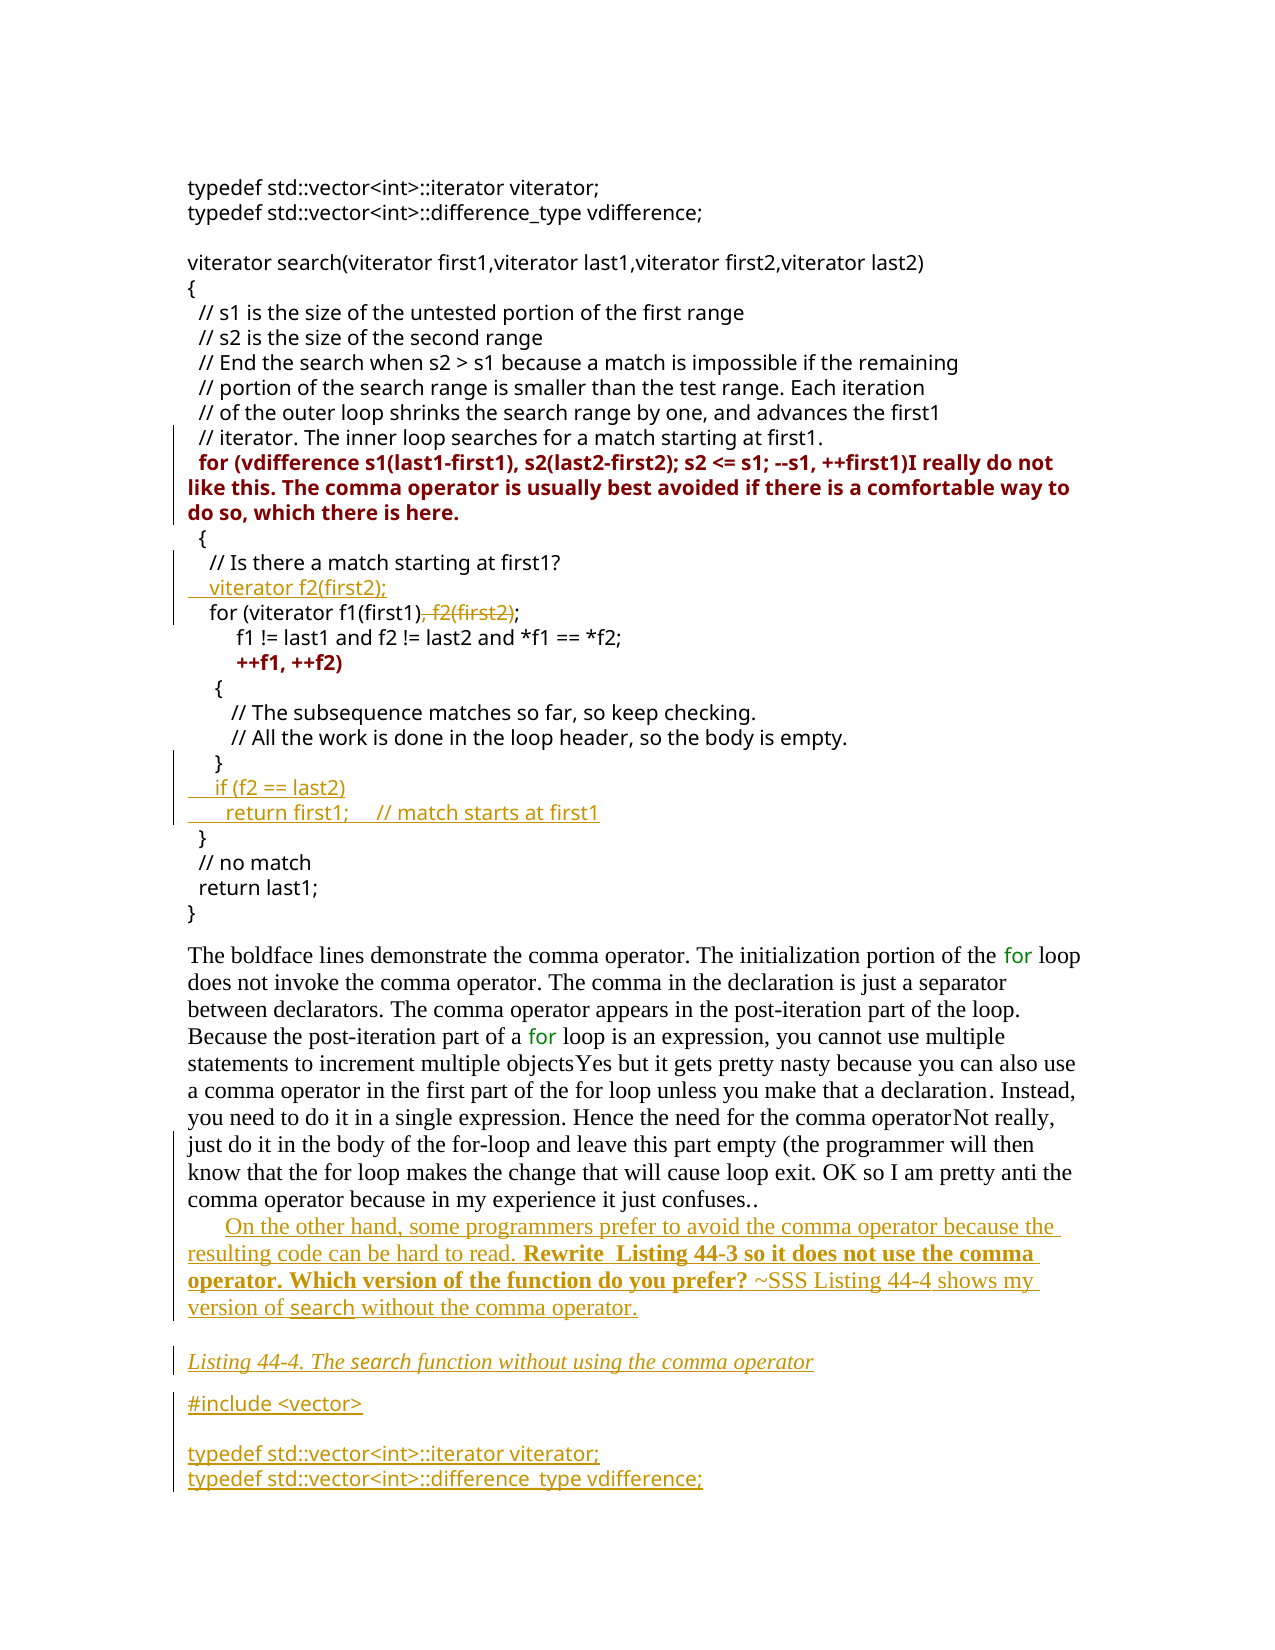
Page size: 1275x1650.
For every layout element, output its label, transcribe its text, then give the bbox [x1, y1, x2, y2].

text On the other hand, some programmers prefer to avoid the comma operator because the resulting code can be hard to read. Rewrite Listing 44-3 so it does not use the comma operator. Which version of the function do you prefer? ~SSS Listing 44-4 shows my version of search without the comma operator. [187, 1212, 1087, 1321]
text ++f1, ++f2) [187, 650, 1072, 675]
text if (f2 == last2) [187, 775, 1072, 800]
text } [187, 900, 1072, 925]
text } [187, 825, 1072, 850]
text // All the work is done in the loop header, so the body is empty. [187, 725, 1072, 750]
text return first1; // match starts at first1 [187, 800, 1072, 825]
text // of the outer loop shrinks the search range by one, and advances the first1 [187, 400, 1072, 425]
text typedef std::vector<int>::difference_type vdifference; [187, 1467, 1072, 1492]
text } [187, 750, 1072, 775]
text for (viterator f1(first1); [187, 600, 1072, 625]
text { [187, 275, 1072, 300]
text { [187, 525, 1072, 550]
text // no match [187, 850, 1072, 875]
text // End the search when s2 > s1 because a match is impossible if the remaining [187, 350, 1072, 375]
text // Is there a match starting at first1? [187, 550, 1072, 575]
text viterator f2(first2); [187, 575, 1072, 600]
text typedef std::vector<int>::iterator viterator; [187, 1442, 1072, 1467]
text // s1 is the size of the untested portion of the first range [187, 300, 1072, 325]
text #include <vector> [187, 1392, 1072, 1417]
text typedef std::vector<int>::difference_type vdifference; [187, 200, 1072, 225]
text // The subsequence matches so far, so keep checking. [187, 700, 1072, 725]
text viterator search(viterator first1,viterator last1,viterator first2,viterator last2) [187, 250, 1072, 275]
text { [187, 675, 1072, 700]
text typedef std::vector<int>::iterator viterator; [187, 175, 1072, 200]
text // portion of the search range is smaller than the test range. Each iteration [187, 375, 1072, 400]
text f1 != last1 and f2 != last2 and *f1 == *f2; [187, 625, 1072, 650]
text The boldface lines demonstrate the comma operator. The initialization portion of the for loop does not invoke the comma operator. The comma in the declaration is just a separator between declarators. The comma operator appears in the post-iteration part of the loop. Because the post-iteration part of a for loop is an expression, you cannot use multiple statements to increment multiple objectsYes but it gets pretty nasty because you can also use a comma operator in the first part of the for loop unless you make that a declaration. Instead, you need to do it in a single expression. Hence the need for the comma operatorNot really, just do it in the body of the for-loop and leave this part empty (the programmer will then know that the for loop makes the change that will cause loop exit. OK so I am pretty anti the comma operator because in my experience it just confuses.. [187, 942, 1087, 1212]
text // s2 is the size of the second range [187, 325, 1072, 350]
text return last1; [187, 875, 1072, 900]
text Listing 44-4. The search function without using the comma operator [187, 1346, 1087, 1375]
text // iterator. The inner loop searches for a match starting at first1. for (vdifference s1(last1-first1), s2(last2-first2); s2 <= s1; --s1, ++first1)I really do not like this. The comma operator is usually best avoided if there is a comfortable way to do so, which there is here. [187, 425, 1072, 525]
